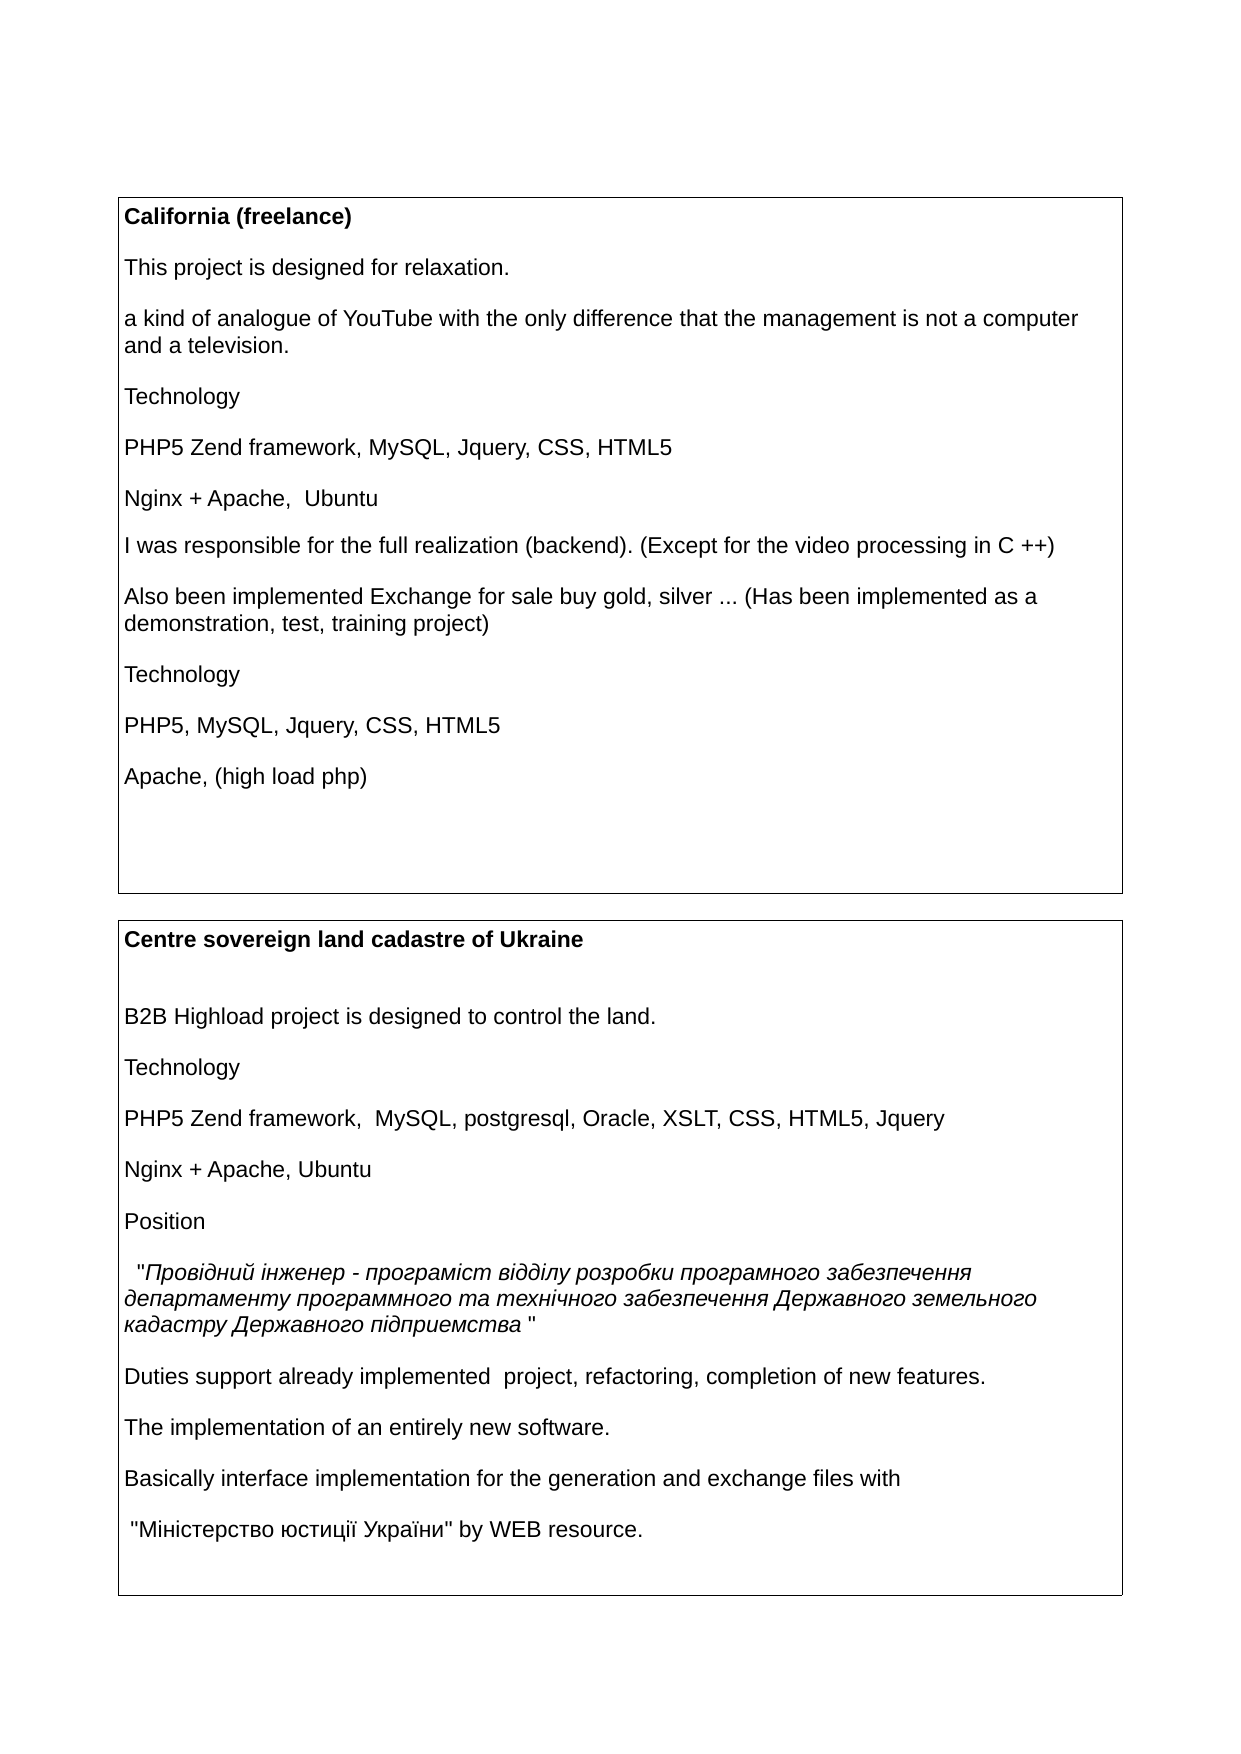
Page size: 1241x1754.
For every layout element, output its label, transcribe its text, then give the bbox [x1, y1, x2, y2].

table_header California (freelance) This project is designed for relaxation. a kind of analogue of YouTube with the only difference that the management is not a computer and a television. Technology PHP5 Zend framework, MySQL, Jquery, CSS, HTML5 Nginx + Apache, Ubuntu I was responsible for the full realization (backend). (Except for the video processing in C ++) Also been implemented Exchange for sale buy gold, silver ... (Has been implemented as a demonstration, test, training project) Technology PHP5, MySQL, Jquery, CSS, HTML5 Apache, (high load php) [119, 198, 1122, 893]
table_header Centre sovereign land cadastre of Ukraine B2B Highload project is designed to control the land. Technology PHP5 Zend framework, MySQL, postgresql, Oracle, XSLT, CSS, HTML5, Jquery Nginx + Apache, Ubuntu Position "Провідний інженер - програміст відділу розробки програмного забезпечення департаменту программного та технічного забезпечення Державного земельного кадастру Державного підприемства " Duties support already implemented project, refactoring, completion of new features. The implementation of an entirely new software. Basically interface implementation for the generation and exchange files with "Міністерство юстиції України" by WEB resource. [119, 921, 1122, 1595]
